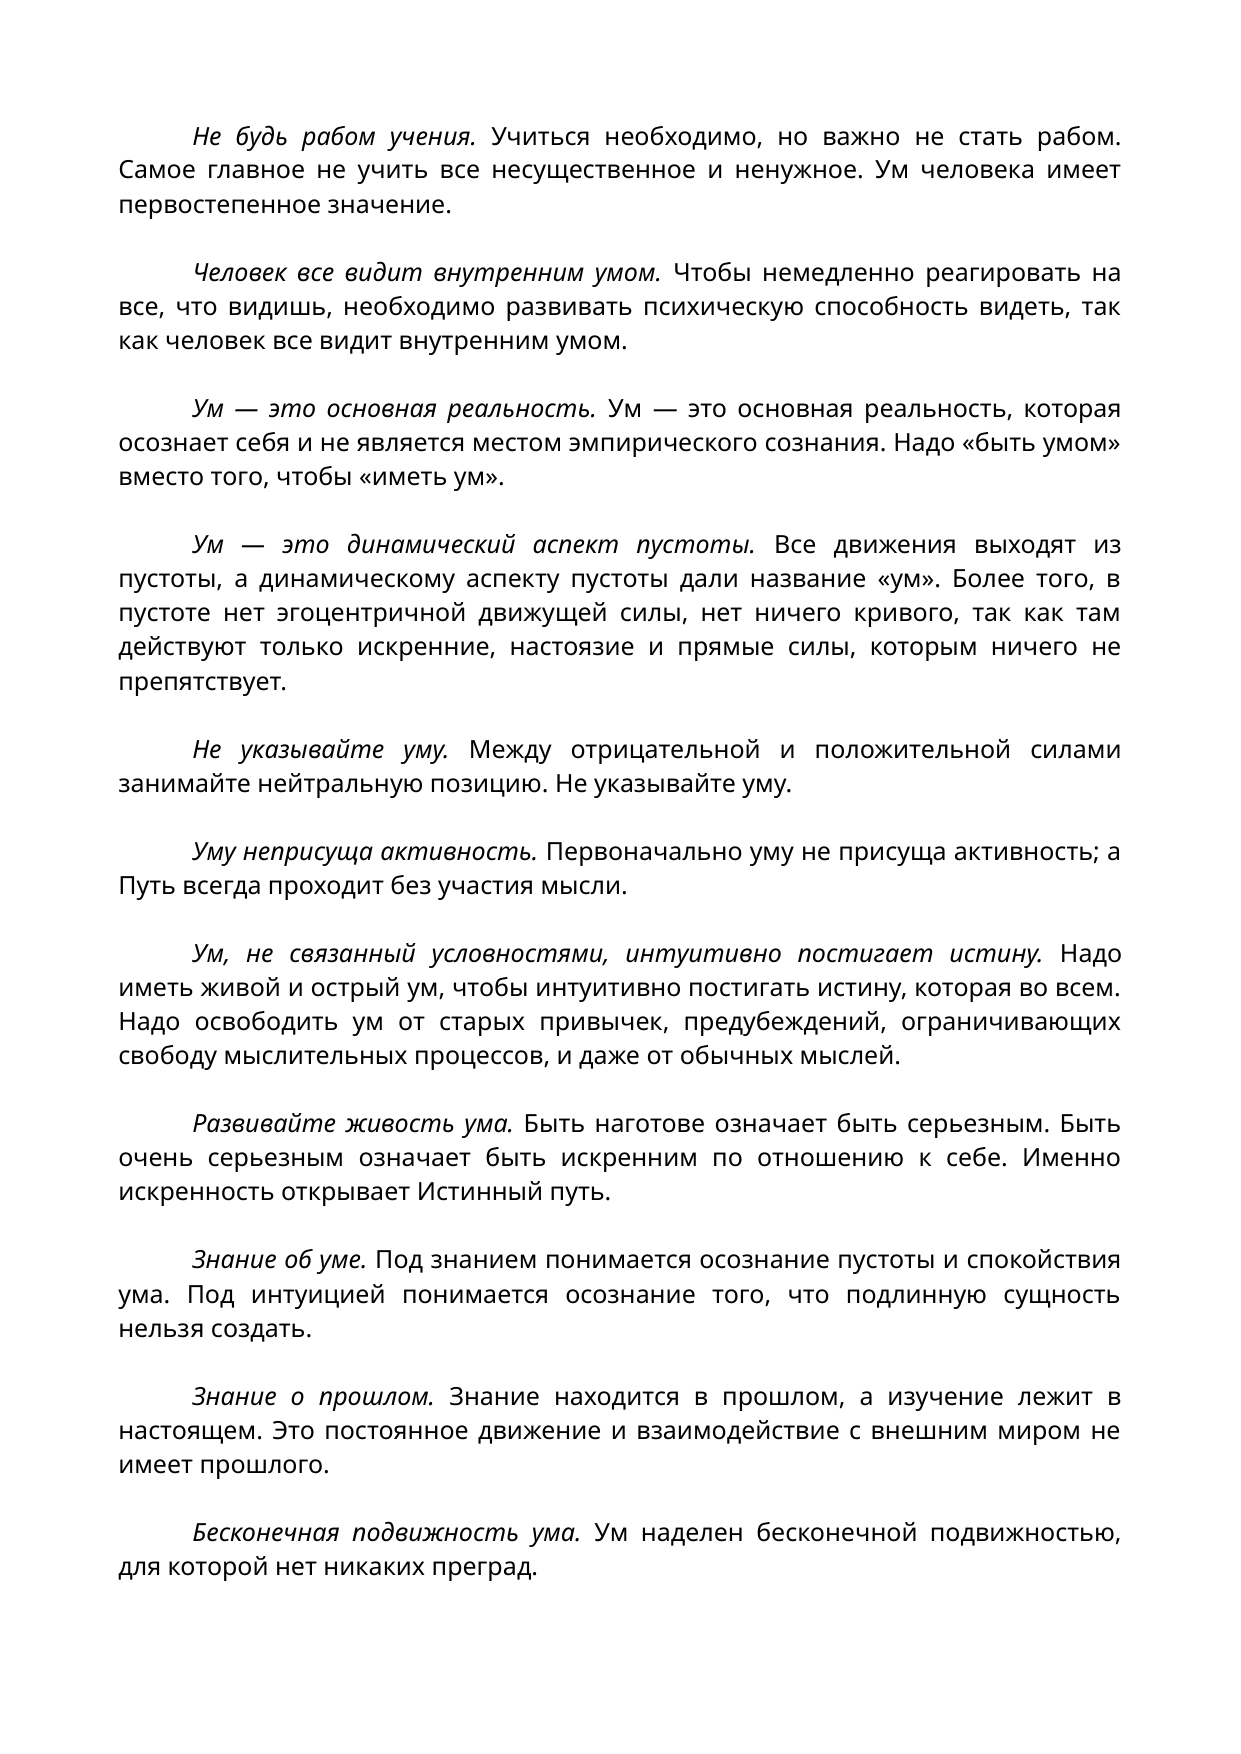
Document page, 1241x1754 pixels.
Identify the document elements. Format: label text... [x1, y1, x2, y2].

text Человек все видит внутренним умом. Чтобы немедленно реагировать на все, что видишь, необходимо развивать психическую способность видеть, так как человек все видит внутренним умом. [118, 254, 1122, 357]
text Ум — это основная реальность. Ум — это основная реальность, которая осознает себя и не является местом эмпирического сознания. Надо «быть умом» вместо того, чтобы «иметь ум». [118, 391, 1122, 493]
text Ум — это динамический аспект пустоты. Все движения выходят из пустоты, а динамическому аспекту пустоты дали название «ум». Более того, в пустоте нет эгоцентричной движущей силы, нет ничего кривого, так как там действуют только искренние, настоязие и прямые силы, которым ничего не препятствует. [118, 527, 1122, 697]
text Ум, не связанный условностями, интуитивно постигает истину. Надо иметь живой и острый ум, чтобы интуитивно постигать истину, которая во всем. Надо освободить ум от старых привычек, предубеждений, ограничивающих свободу мыслительных процессов, и даже от обычных мыслей. [118, 936, 1122, 1072]
text Знание об уме. Под знанием понимается осознание пустоты и спокойствия ума. Под интуицией понимается осознание того, что подлинную сущность нельзя создать. [118, 1242, 1122, 1344]
text Развивайте живость ума. Быть наготове означает быть серьезным. Быть очень серьезным означает быть искренним по отношению к себе. Именно искренность открывает Истинный путь. [118, 1106, 1122, 1208]
text Не указывайте уму. Между отрицательной и положительной силами занимайте нейтральную позицию. Не указывайте уму. [118, 731, 1122, 799]
text Бесконечная подвижность ума. Ум наделен бесконечной подвижностью, для которой нет никаких преград. [118, 1515, 1122, 1583]
text Знание о прошлом. Знание находится в прошлом, а изучение лежит в настоящем. Это постоянное движение и взаимодействие с внешним миром не имеет прошлого. [118, 1378, 1122, 1481]
text Не будь рабом учения. Учиться необходимо, но важно не стать рабом. Самое главное не учить все несущественное и ненужное. Ум человека имеет первостепенное значение. [118, 118, 1122, 220]
text Уму неприсуща активность. Первоначально уму не присуща активность; а Путь всегда проходит без участия мысли. [118, 833, 1122, 902]
